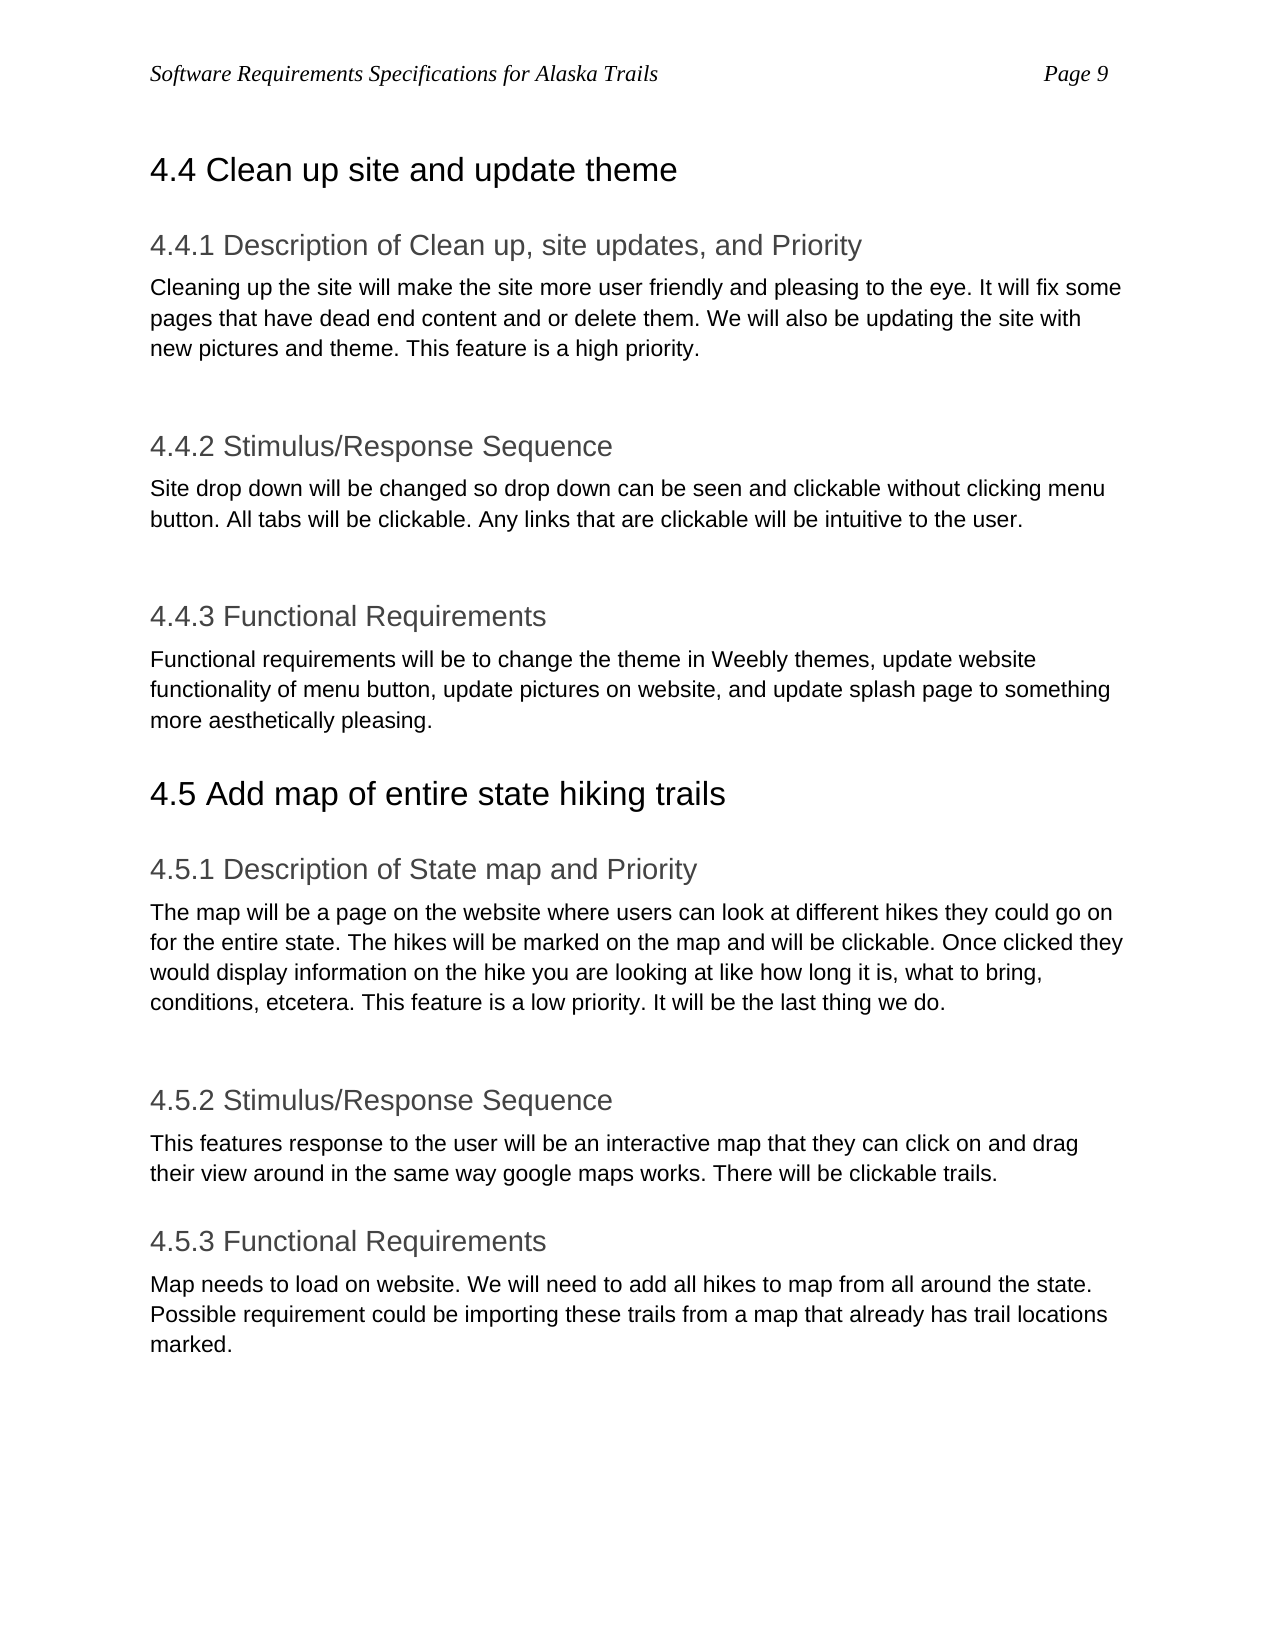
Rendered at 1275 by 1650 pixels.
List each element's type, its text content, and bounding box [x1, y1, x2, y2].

text Site drop down will be changed so drop down can be seen and clickable without clicking menu button. All tabs will be clickable. Any links that are clickable will be intuitive to the user. [150, 475, 1125, 532]
subtitle 4.4.3 Functional Requirements [150, 599, 1125, 633]
subtitle 4.4.2 Stimulus/Response Sequence [150, 428, 1125, 462]
subtitle 4.5.1 Description of State map and Priority [150, 852, 1125, 885]
text This features response to the user will be an interactive map that they can click on and drag their view around in the same way google maps works. There will be clickable trails. [150, 1130, 1125, 1187]
subtitle 4.5 Add map of entire state hiking trails [150, 774, 1125, 813]
subtitle 4.5.3 Functional Requirements [150, 1224, 1125, 1257]
subtitle 4.4.1 Description of Clean up, site updates, and Priority [150, 227, 1125, 261]
subtitle 4.5.2 Stimulus/Response Sequence [150, 1083, 1125, 1117]
text Cleaning up the site will make the site more user friendly and pleasing to the eye. It will fix some pages that have dead end content and or delete them. We will also be updating the site with new pictures and theme. This feature is a high priority. [150, 274, 1125, 361]
subtitle 4.4 Clean up site and update theme [150, 150, 1125, 188]
text Map needs to load on website. We will need to add all hikes to map from all around the state. Possible requirement could be importing these trails from a map that already has trail locations marked. [150, 1271, 1125, 1357]
text Functional requirements will be to change the theme in Weebly themes, update website functionality of menu button, update pictures on website, and update splash page to something more aesthetically pleasing. [150, 646, 1125, 733]
text The map will be a page on the website where users can look at different hikes they could go on for the entire state. The hikes will be marked on the map and will be clickable. Once clicked they would display information on the hike you are looking at like how long it is, what to bring, conditions, etcetera. This feature is a low priority. It will be the last thing we do. [150, 899, 1125, 1016]
